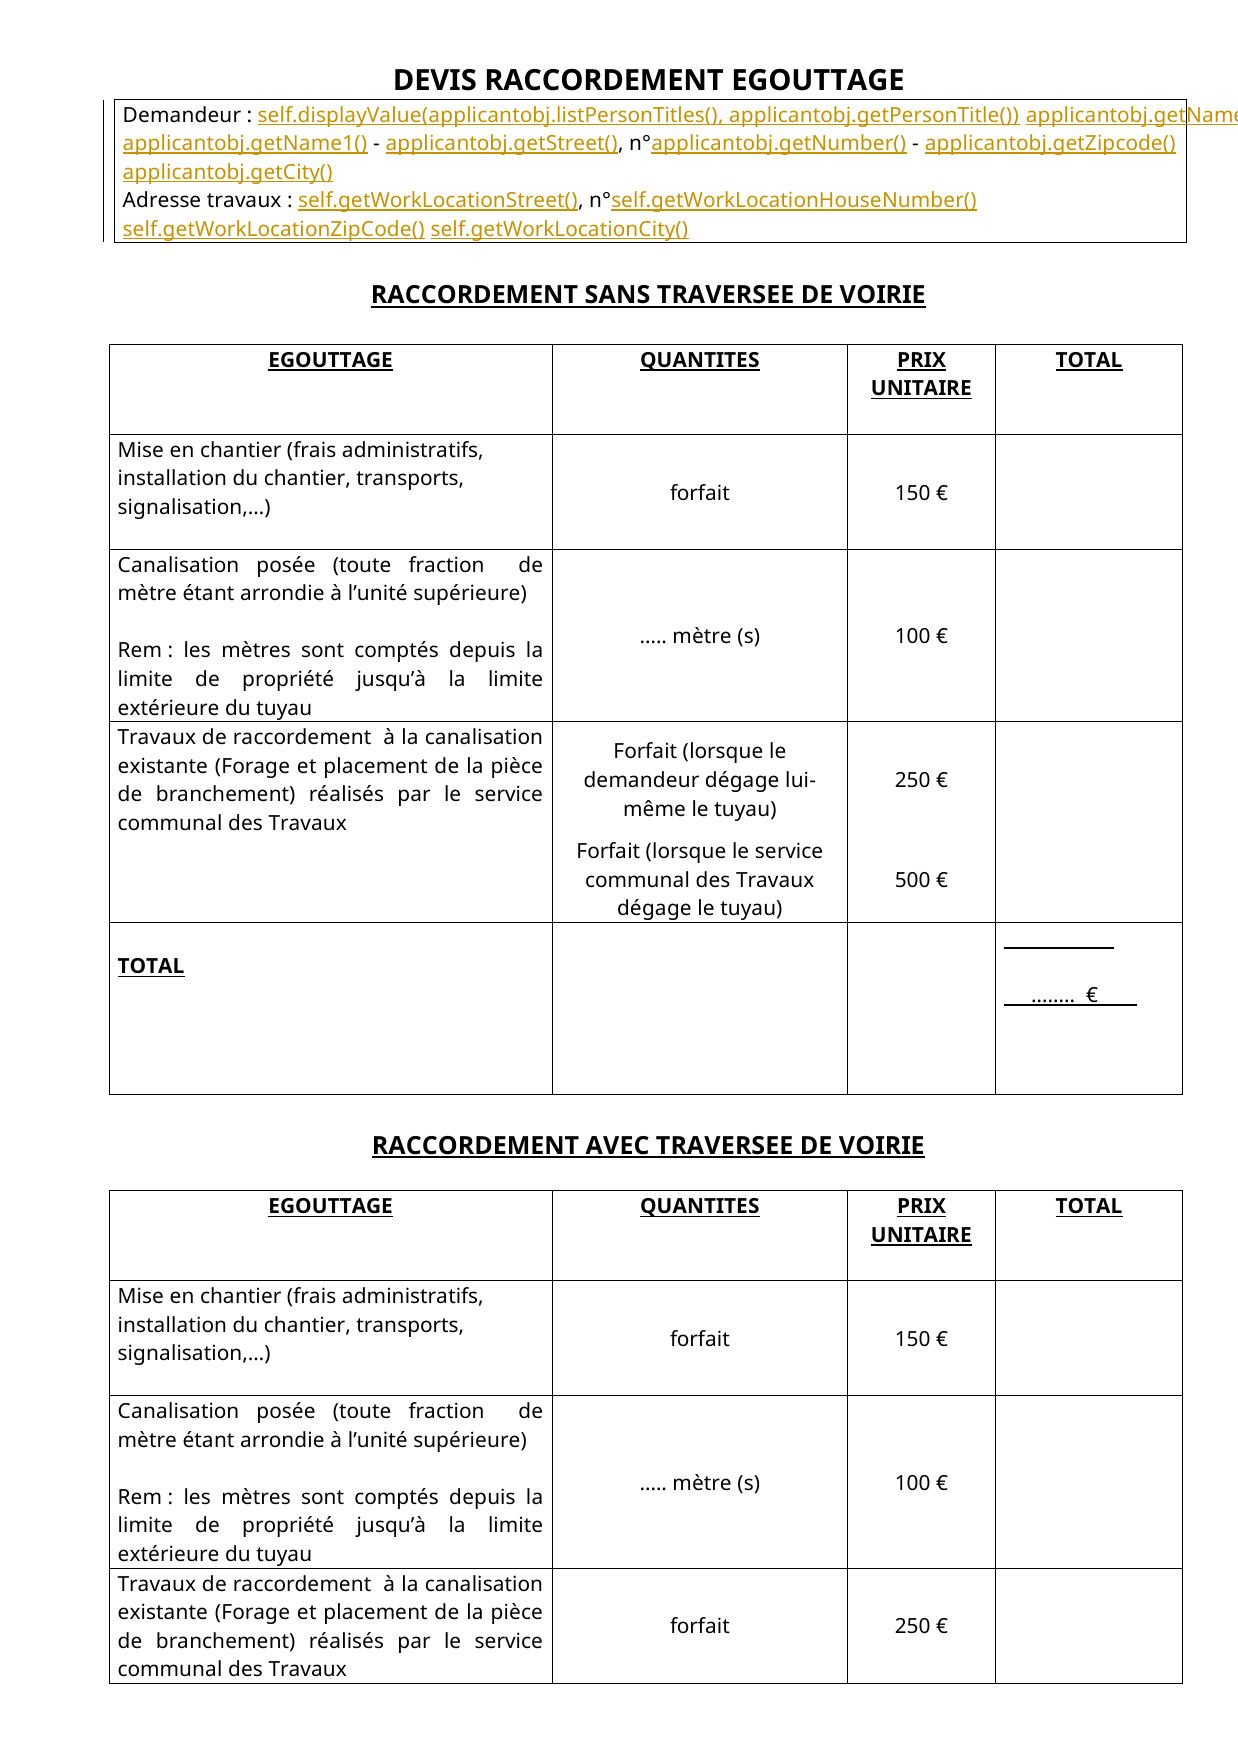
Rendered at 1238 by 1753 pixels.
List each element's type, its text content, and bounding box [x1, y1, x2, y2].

table_cell [996, 550, 1182, 721]
table_cell [996, 1281, 1182, 1395]
table_cell forfait [553, 1569, 847, 1683]
table_cell 100 € [848, 1396, 995, 1567]
table_cell [996, 836, 1182, 922]
table_header QUANTITES [553, 345, 847, 433]
table_cell Mise en chantier (frais administratifs, installation du chantier, transports, signalisation,…) [110, 1281, 552, 1395]
table_cell 250 € [848, 1569, 995, 1683]
table_cell Travaux de raccordement à la canalisation existante (Forage et placement de la pièce de branchement) réalisés par le service communal des Travaux [110, 1569, 552, 1683]
table_cell Canalisation posée (toute fraction de mètre étant arrondie à l’unité supérieure) Rem : les mètres sont comptés depuis la limite de propriété jusqu’à la limite extérieure du tuyau [110, 1396, 552, 1567]
table_header QUANTITES [553, 1191, 847, 1280]
text DEVIS RACCORDEMENT EGOUTTAGE [118, 59, 1178, 98]
table_header PRIX UNITAIRE [848, 1191, 995, 1280]
table_cell forfait [553, 435, 847, 549]
table_cell [996, 435, 1182, 549]
table_cell [110, 836, 552, 922]
table_cell [996, 1396, 1182, 1567]
table_cell Forfait (lorsque le demandeur dégage lui-même le tuyau) [553, 722, 847, 836]
table_header EGOUTTAGE [110, 1191, 552, 1280]
text RACCORDEMENT SANS TRAVERSEE DE VOIRIE [118, 277, 1178, 311]
table_cell [996, 722, 1182, 836]
table_cell ….. mètre (s) [553, 550, 847, 721]
table_cell Mise en chantier (frais administratifs, installation du chantier, transports, signalisation,…) [110, 435, 552, 549]
table_cell Forfait (lorsque le service communal des Travaux dégage le tuyau) [553, 836, 847, 922]
table_cell 150 € [848, 1281, 995, 1395]
table_cell ….. mètre (s) [553, 1396, 847, 1567]
table_cell 500 € [848, 836, 995, 922]
table_header Demandeur : self.displayValue(applicantobj.listPersonTitles(), applicantobj.getPersonTitle()) applicantobj.getName2() applicantobj.getName1() - applicantobj.getStreet(), n°applicantobj.getNumber() - applicantobj.getZipcode() applicantobj.getCity() Adresse travaux : self.getWorkLocationStreet(), n°self.getWorkLocationHouseNumber() self.getWorkLocationZipCode() self.getWorkLocationCity() [115, 100, 1186, 242]
table_cell …….. € [996, 923, 1182, 1094]
table_header PRIX UNITAIRE [848, 345, 995, 433]
table_cell 150 € [848, 435, 995, 549]
table_cell [996, 1569, 1182, 1683]
table_header EGOUTTAGE [110, 345, 552, 433]
table_header TOTAL [996, 345, 1182, 433]
table_cell Travaux de raccordement à la canalisation existante (Forage et placement de la pièce de branchement) réalisés par le service communal des Travaux [110, 722, 552, 836]
table_cell Canalisation posée (toute fraction de mètre étant arrondie à l’unité supérieure) Rem : les mètres sont comptés depuis la limite de propriété jusqu’à la limite extérieure du tuyau [110, 550, 552, 721]
table_cell [553, 923, 847, 1094]
table_cell TOTAL [110, 923, 552, 1094]
table_header TOTAL [996, 1191, 1182, 1280]
table_cell [848, 923, 995, 1094]
table_cell 250 € [848, 722, 995, 836]
table_cell 100 € [848, 550, 995, 721]
table_cell forfait [553, 1281, 847, 1395]
text RACCORDEMENT AVEC TRAVERSEE DE VOIRIE [118, 1128, 1178, 1162]
